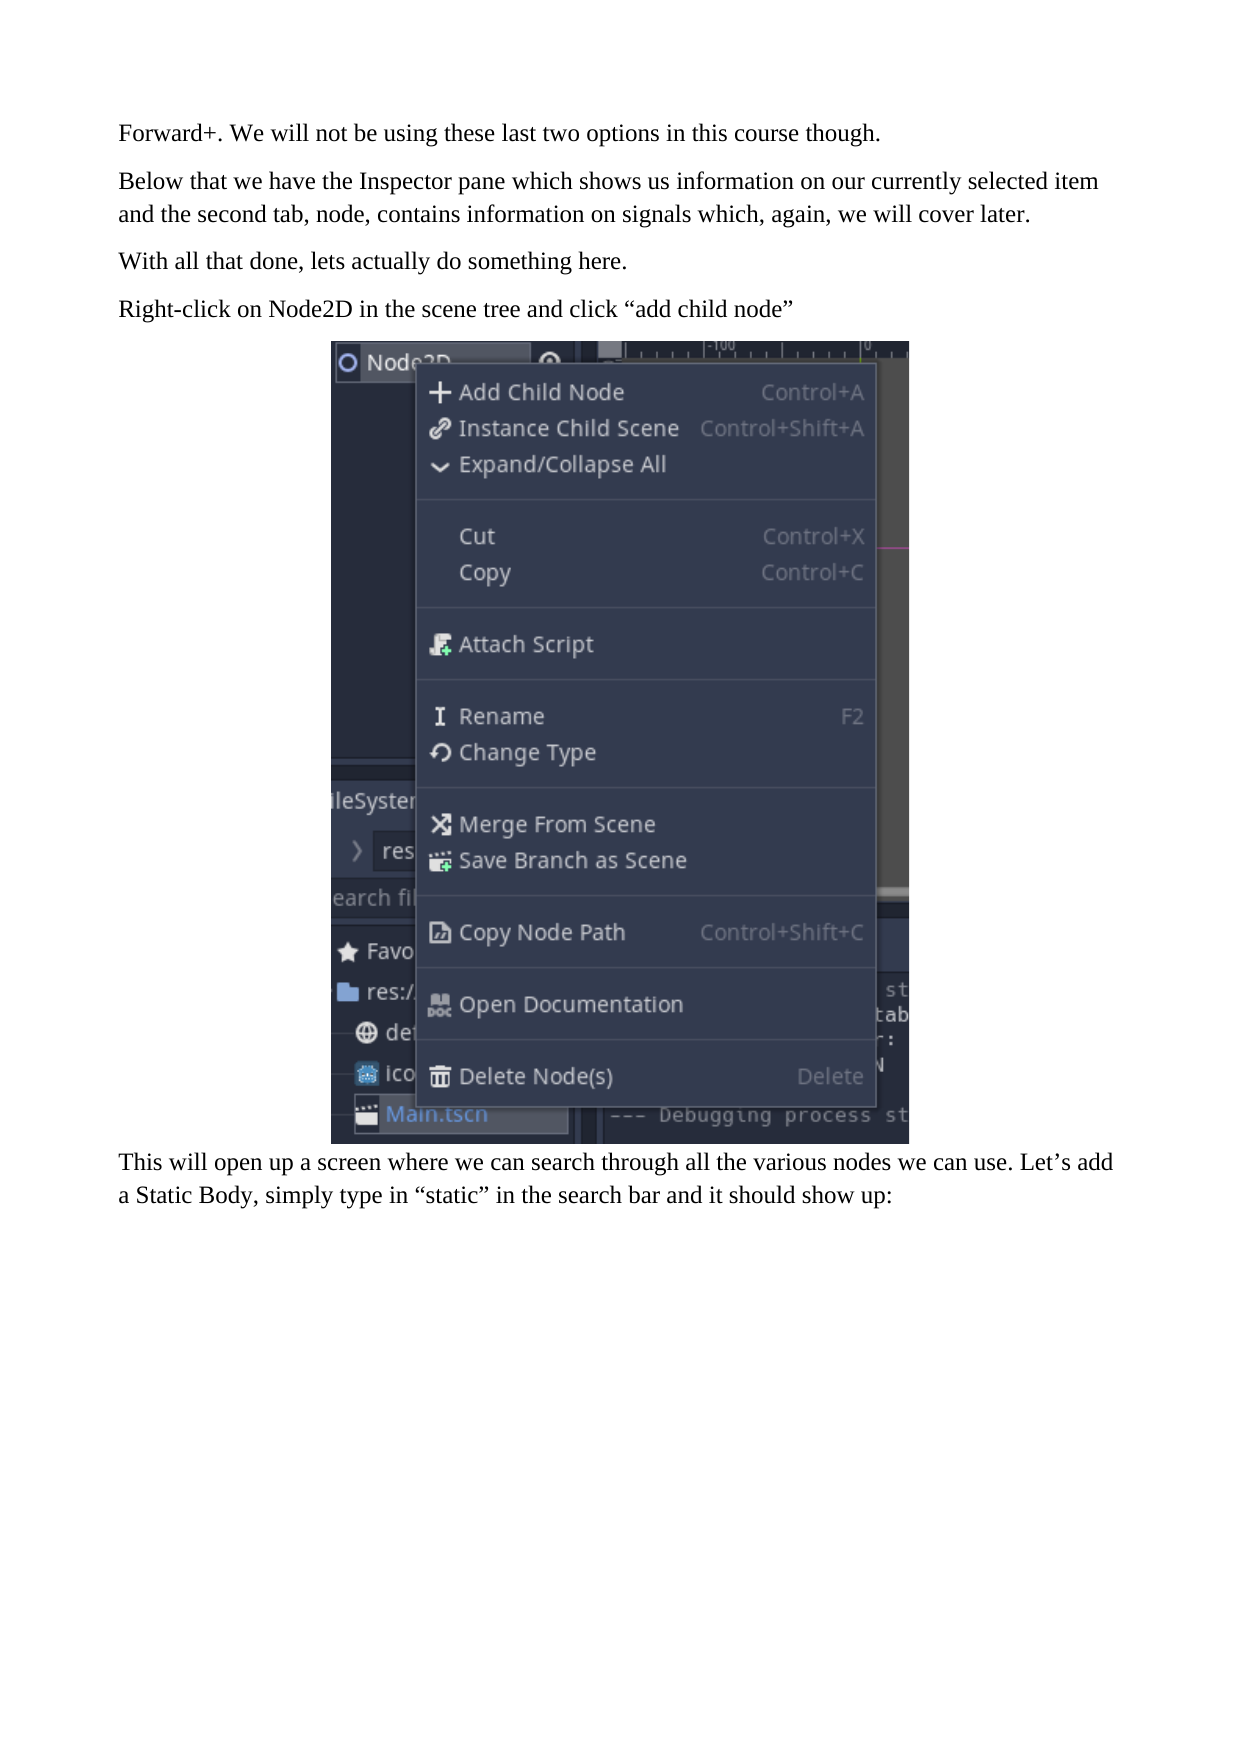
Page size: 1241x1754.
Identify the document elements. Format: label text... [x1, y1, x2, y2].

text Right-click on Node2D in the scene tree and click “add child node” [118, 294, 1122, 323]
picture [331, 341, 910, 1144]
text Below that we have the Inspector pane which shows us information on our currently selected item and the second tab, node, contains information on signals which, again, we will cover later. [118, 166, 1122, 227]
text This will open up a screen where we can search through all the various nodes we can use. Let’s add a Static Body, simply type in “static” in the search bar and it should show up: [118, 1019, 1122, 1209]
text With all that done, lets actually do something here. [118, 246, 1122, 275]
text Forward+. We will not be using these last two options in this course though. [118, 118, 1122, 147]
